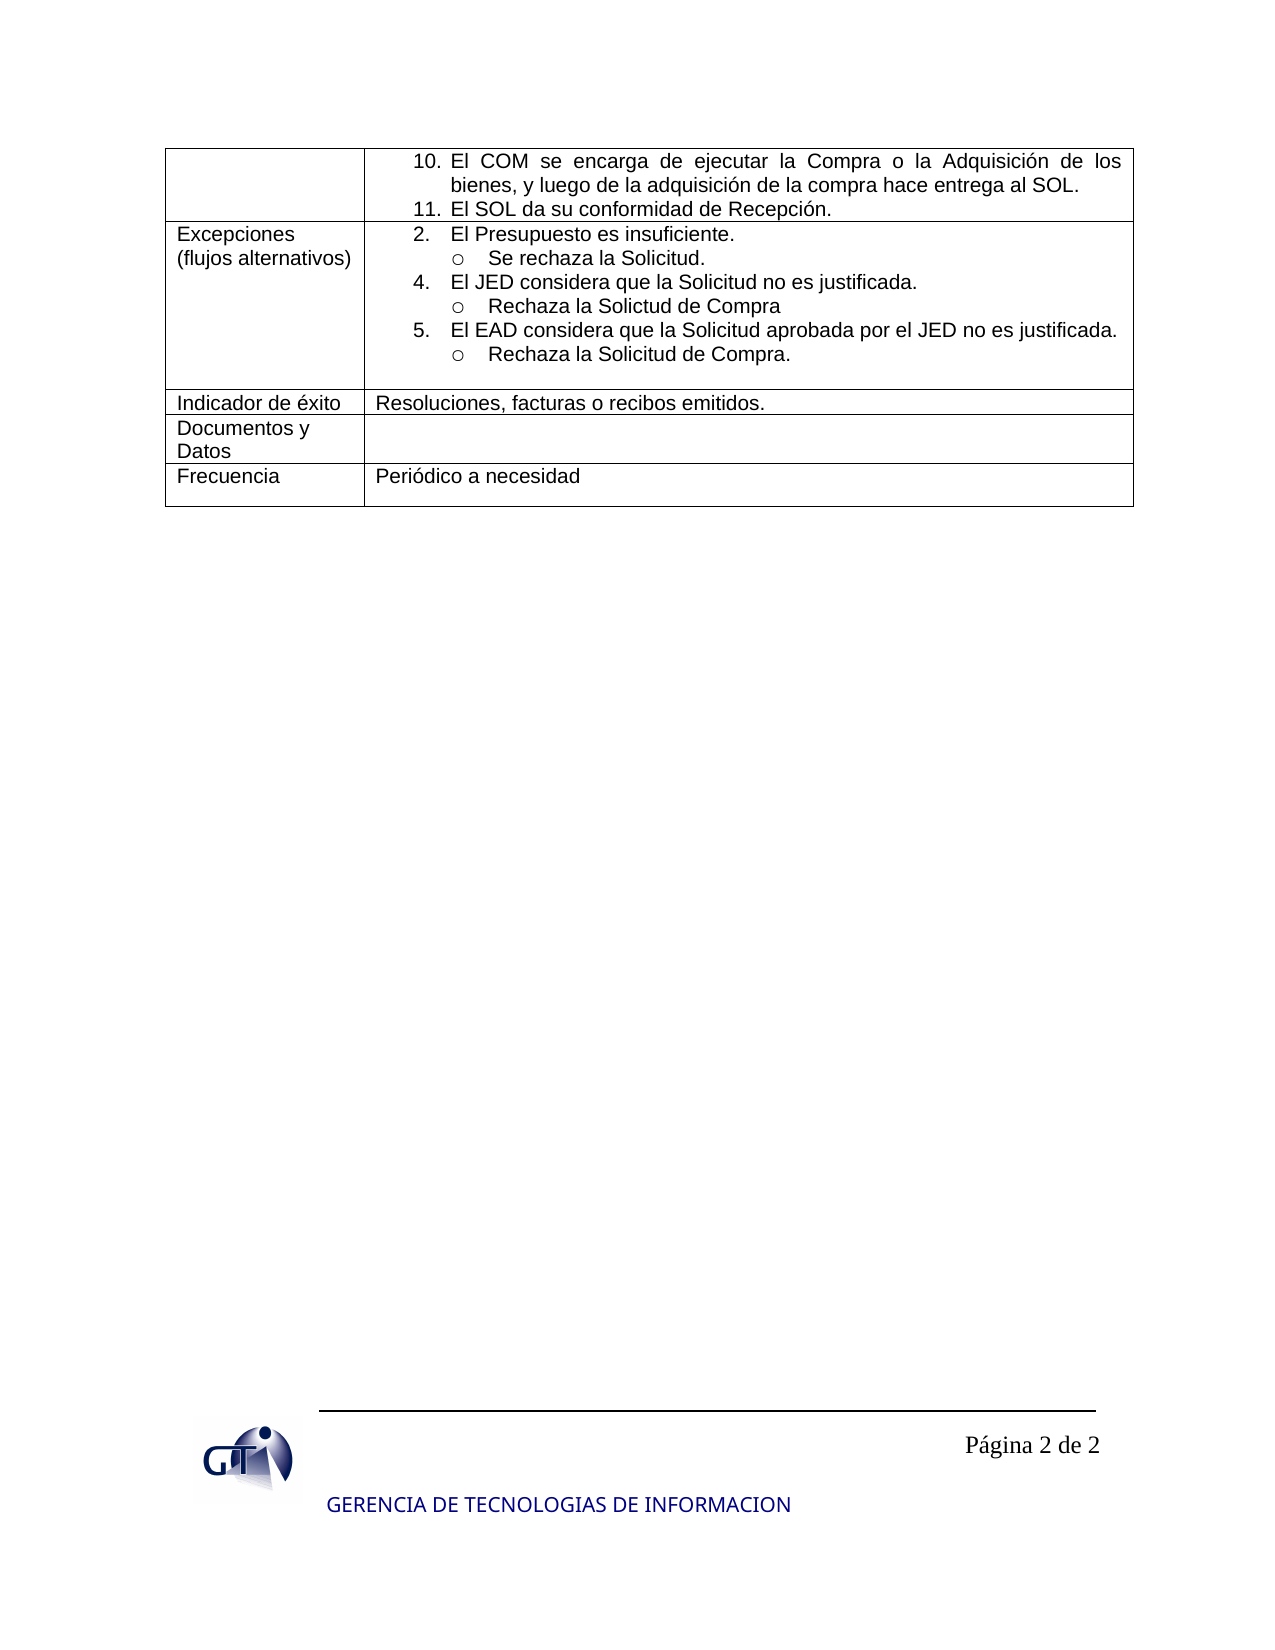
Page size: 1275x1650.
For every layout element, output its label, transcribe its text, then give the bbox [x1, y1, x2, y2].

table_cell [365, 415, 1133, 463]
table_cell [166, 149, 364, 221]
table_cell El SOL elabora una Solicitud de Compra especificando su código, cuenta, el material o servicio, las especificaciones técnicas y el precio referencial. El Sistema verifica si la partida presupuestaria tiene los fondos necesarios para cubrir con la Solicitud. El Sistema define el Tipo de Compra en base al precio referencial (en este caso 1 – 5.000 Bs.) El JED verifica si la Solicitud realizada es justificada por una necesidad y la aprueba. El RPA hace una revisión de la Solicitud aprobada por el JED y valida tal aprobación. El EAD consulta la lista de Solicitudes Aprobadas, y conforma la Lista de Compras para realizar un solo Proceso de Adquisición. Si no existiera una Cotización, el EAD solicita cotizaciones a los proveedores. Una vez recepcionadas las solicitudes las registra en el sistema. El EAD asigna a un COM la Lista de Compras. El EAD genera la Orden de Compra y genera el Vale Previsorio por el total del monto. El COM se encarga de ejecutar la Compra o la Adquisición de los bienes, y luego de la adquisición de la compra hace entrega al SOL. El SOL da su conformidad de Recepción. [365, 149, 1133, 221]
table_cell Excepciones (flujos alternativos) [166, 222, 364, 389]
table_cell El Presupuesto es insuficiente. Se rechaza la Solicitud. El JED considera que la Solicitud no es justificada. Rechaza la Solictud de Compra El EAD considera que la Solicitud aprobada por el JED no es justificada. Rechaza la Solicitud de Compra. [365, 222, 1133, 389]
table_cell Documentos y Datos [166, 415, 364, 463]
table_cell Frecuencia [166, 464, 364, 506]
table_cell Indicador de éxito [166, 390, 364, 414]
table_cell Periódico a necesidad [365, 464, 1133, 506]
table_cell Resoluciones, facturas o recibos emitidos. [365, 390, 1133, 414]
picture [193, 1415, 303, 1504]
